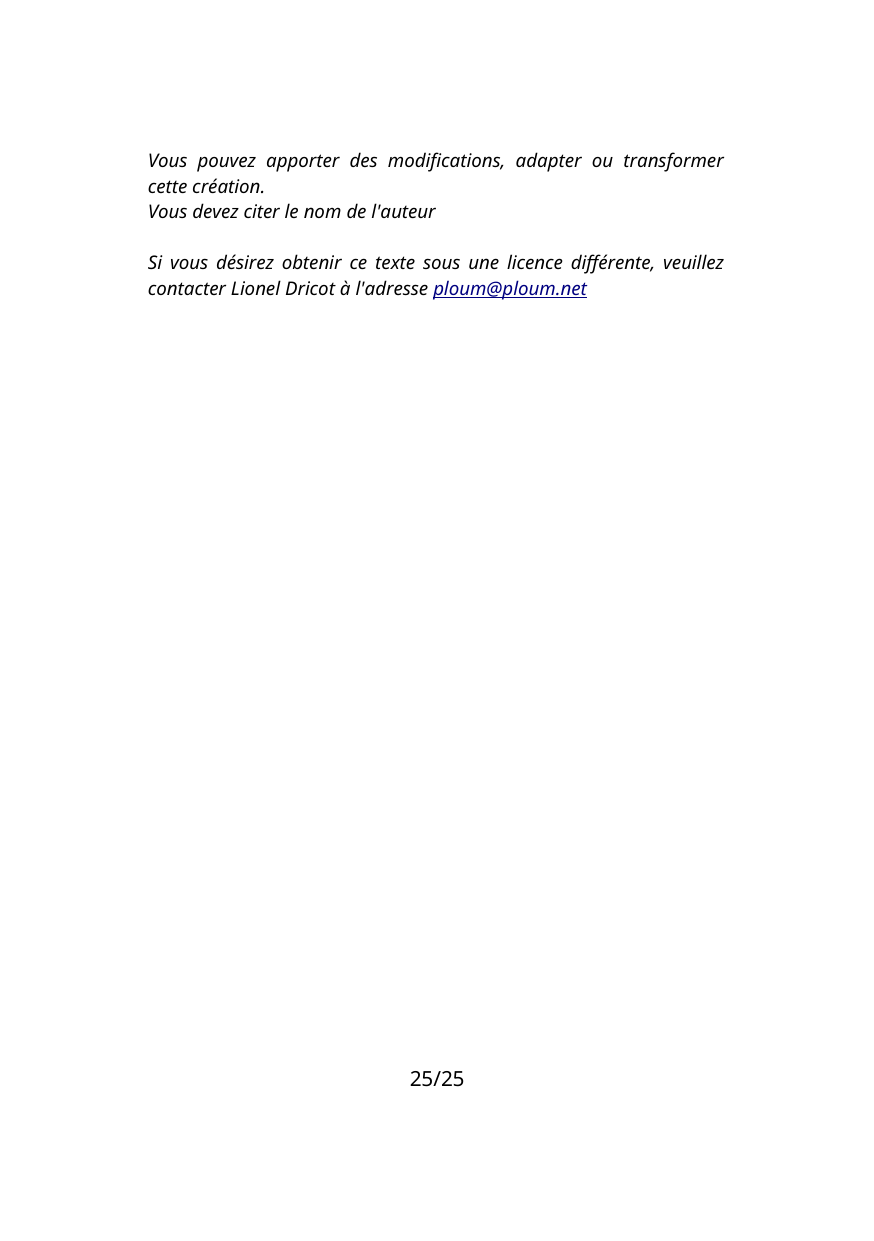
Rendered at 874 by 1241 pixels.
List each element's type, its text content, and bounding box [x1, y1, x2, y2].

text Si vous désirez obtenir ce texte sous une licence différente, veuillez contacter Lionel Dricot à l'adresse ploum@ploum.net [148, 250, 726, 301]
text Vous pouvez apporter des modifications, adapter ou transformer cette création. [148, 148, 726, 199]
text Vous devez citer le nom de l'auteur [148, 199, 726, 224]
